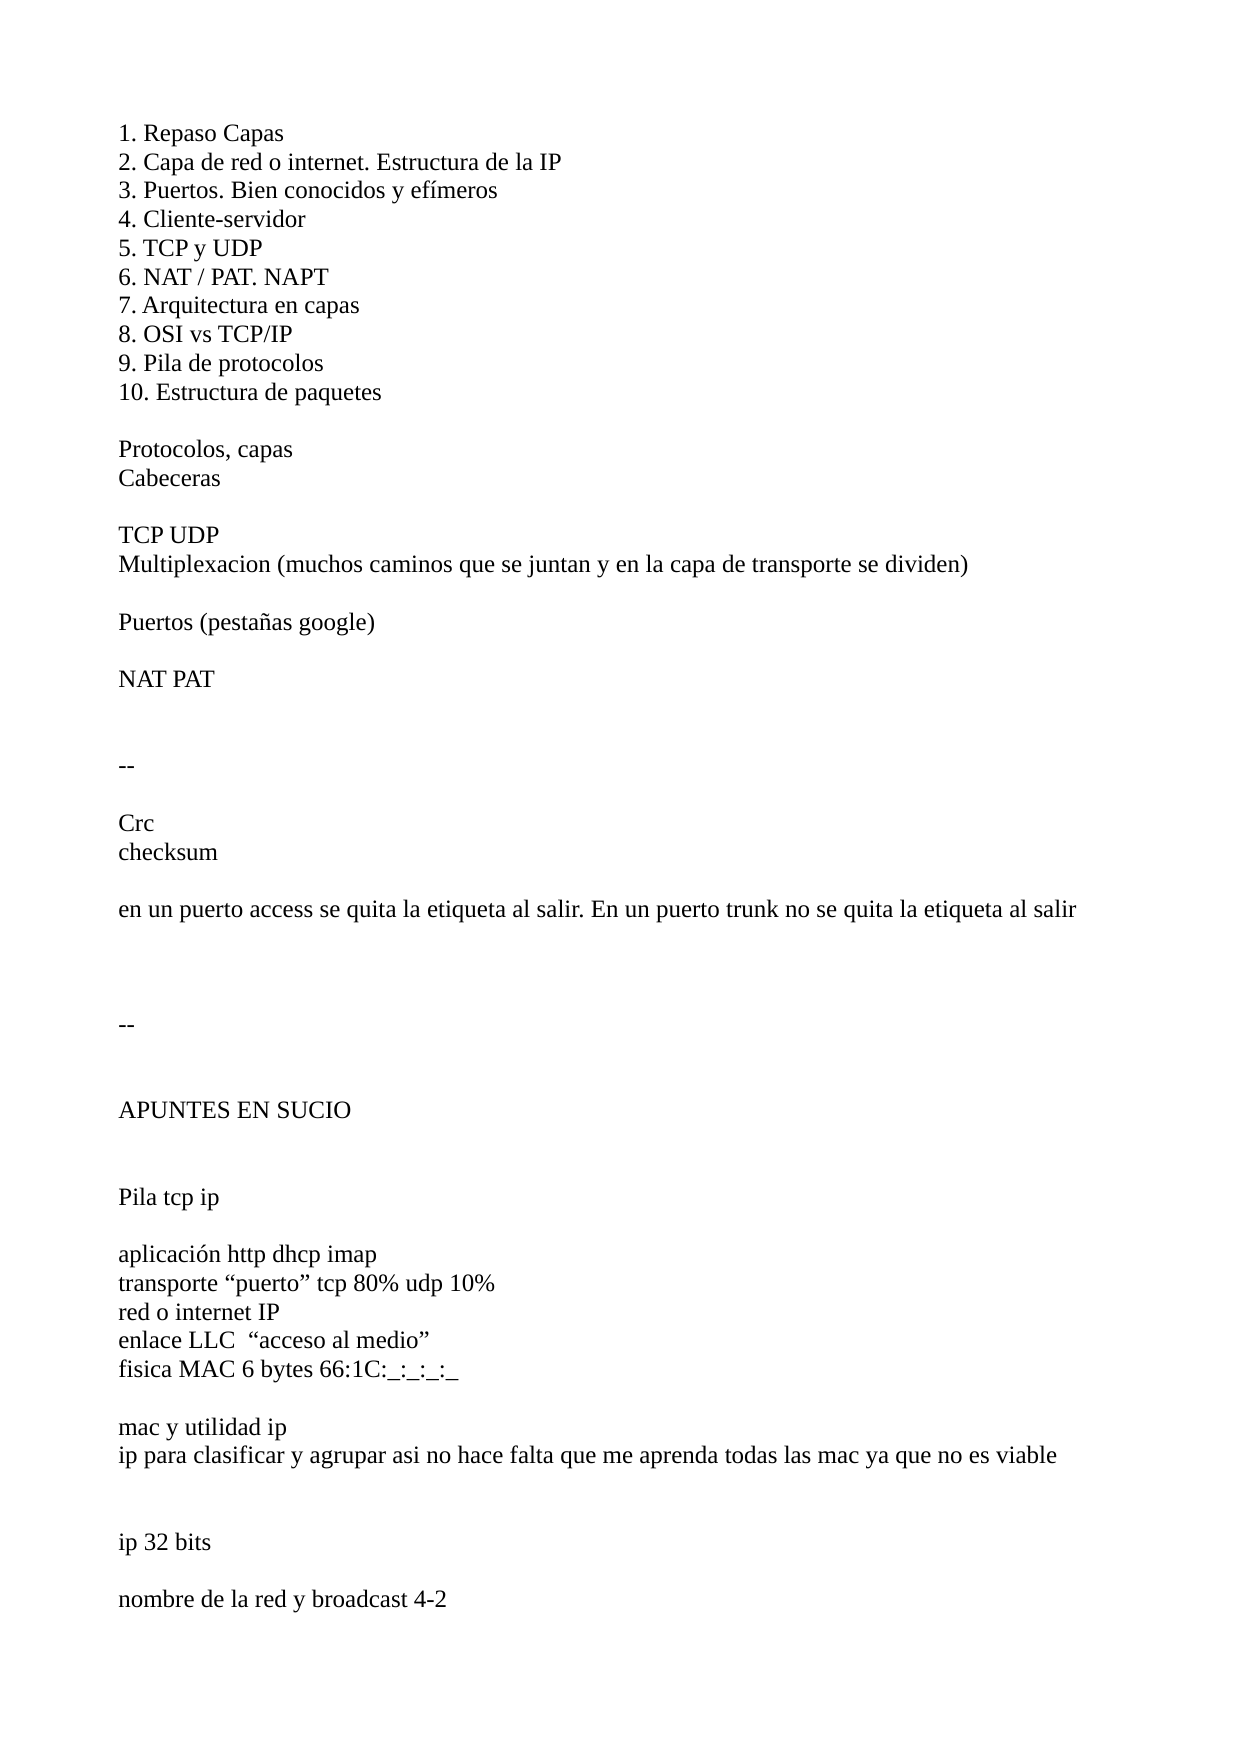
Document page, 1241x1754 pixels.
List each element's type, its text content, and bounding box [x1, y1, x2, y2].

text ip 32 bits [118, 1527, 1122, 1556]
text fisica MAC 6 bytes 66:1C:_:_:_:_ [118, 1354, 1122, 1383]
text Protocolos, capas [118, 434, 1122, 463]
text Puertos (pestañas google) [118, 607, 1122, 636]
text -- [118, 751, 1122, 779]
text 6. NAT / PAT. NAPT [118, 262, 1122, 291]
text Crc [118, 808, 1122, 837]
text 9. Pila de protocolos [118, 348, 1122, 377]
text 10. Estructura de paquetes [118, 377, 1122, 406]
text Cabeceras [118, 463, 1122, 492]
text 2. Capa de red o internet. Estructura de la IP [118, 147, 1122, 176]
text ip para clasificar y agrupar asi no hace falta que me aprenda todas las mac ya que no es viable [118, 1441, 1122, 1469]
text 1. Repaso Capas [118, 118, 1122, 147]
text Pila tcp ip [118, 1182, 1122, 1211]
text 8. OSI vs TCP/IP [118, 319, 1122, 348]
text TCP UDP [118, 521, 1122, 549]
text 7. Arquitectura en capas [118, 291, 1122, 319]
text Multiplexacion (muchos caminos que se juntan y en la capa de transporte se dividen) [118, 549, 1122, 578]
text en un puerto access se quita la etiqueta al salir. En un puerto trunk no se quita la etiqueta al salir [118, 894, 1122, 923]
text APUNTES EN SUCIO [118, 1096, 1122, 1124]
text aplicación http dhcp imap [118, 1239, 1122, 1268]
text nombre de la red y broadcast 4-2 [118, 1584, 1122, 1613]
text -- [118, 1009, 1122, 1038]
text enlace LLC “acceso al medio” [118, 1326, 1122, 1354]
text transporte “puerto” tcp 80% udp 10% [118, 1268, 1122, 1297]
text 4. Cliente-servidor [118, 204, 1122, 233]
text NAT PAT [118, 664, 1122, 693]
text 5. TCP y UDP [118, 233, 1122, 262]
text mac y utilidad ip [118, 1412, 1122, 1441]
text 3. Puertos. Bien conocidos y efímeros [118, 176, 1122, 204]
text red o internet IP [118, 1297, 1122, 1326]
text checksum [118, 837, 1122, 866]
